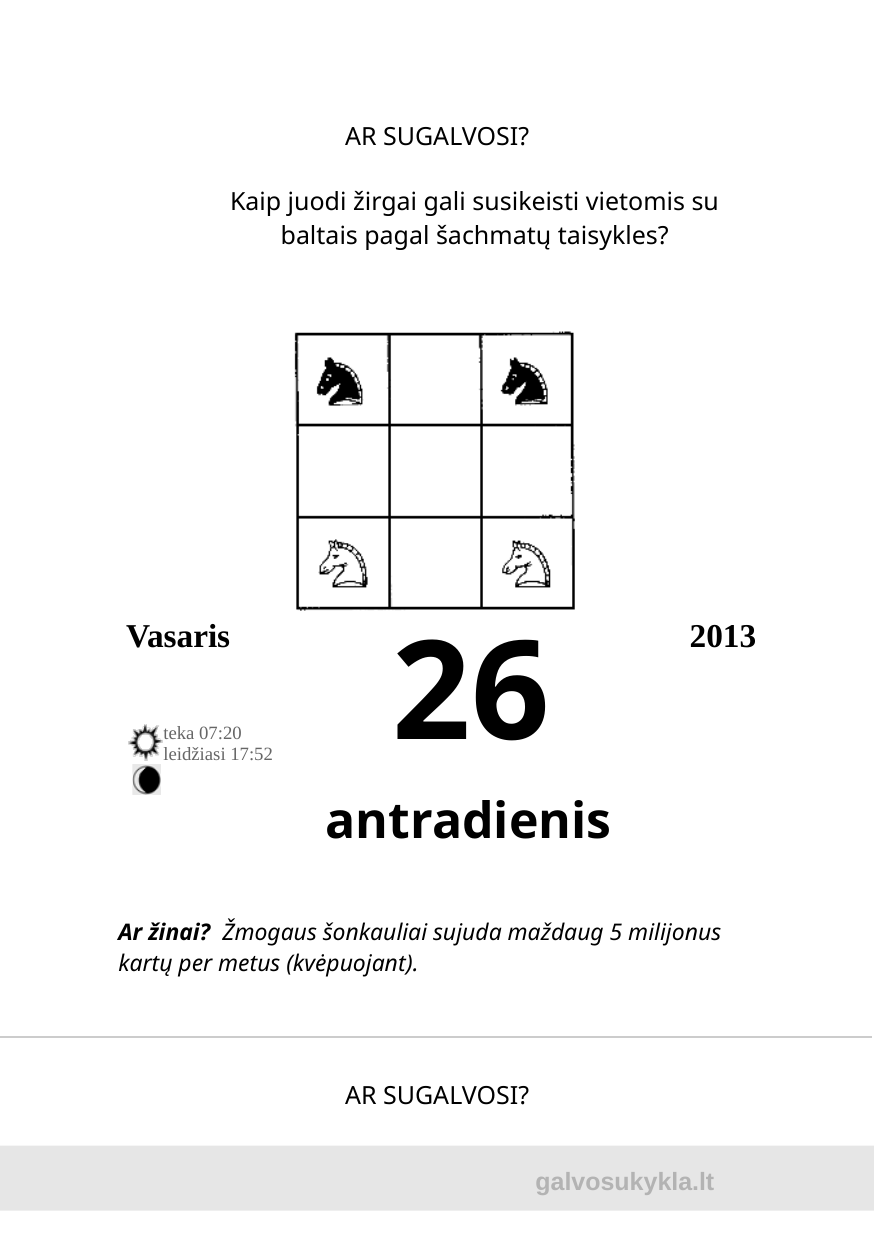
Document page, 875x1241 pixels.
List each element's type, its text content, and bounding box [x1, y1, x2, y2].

table_header 2013 [638, 592, 756, 853]
text AR SUGALVOSI? [118, 118, 756, 152]
text Ar žinai? Žmogaus šonkauliai sujuda maždaug 5 milijonus kartų per metus (kvėpuojant). [118, 916, 756, 978]
table_header [584, 592, 638, 619]
text AR SUGALVOSI? [118, 1078, 756, 1112]
picture [290, 320, 584, 620]
table_header teka 07:20 leidžiasi 17:52 [118, 725, 298, 853]
table_header [118, 592, 290, 619]
list Kaip juodi žirgai gali susikeisti vietomis su baltais pagal šachmatų taisykles? [193, 183, 756, 252]
table_header Vasaris [118, 620, 298, 724]
table_header 26 antradienis [299, 620, 638, 853]
